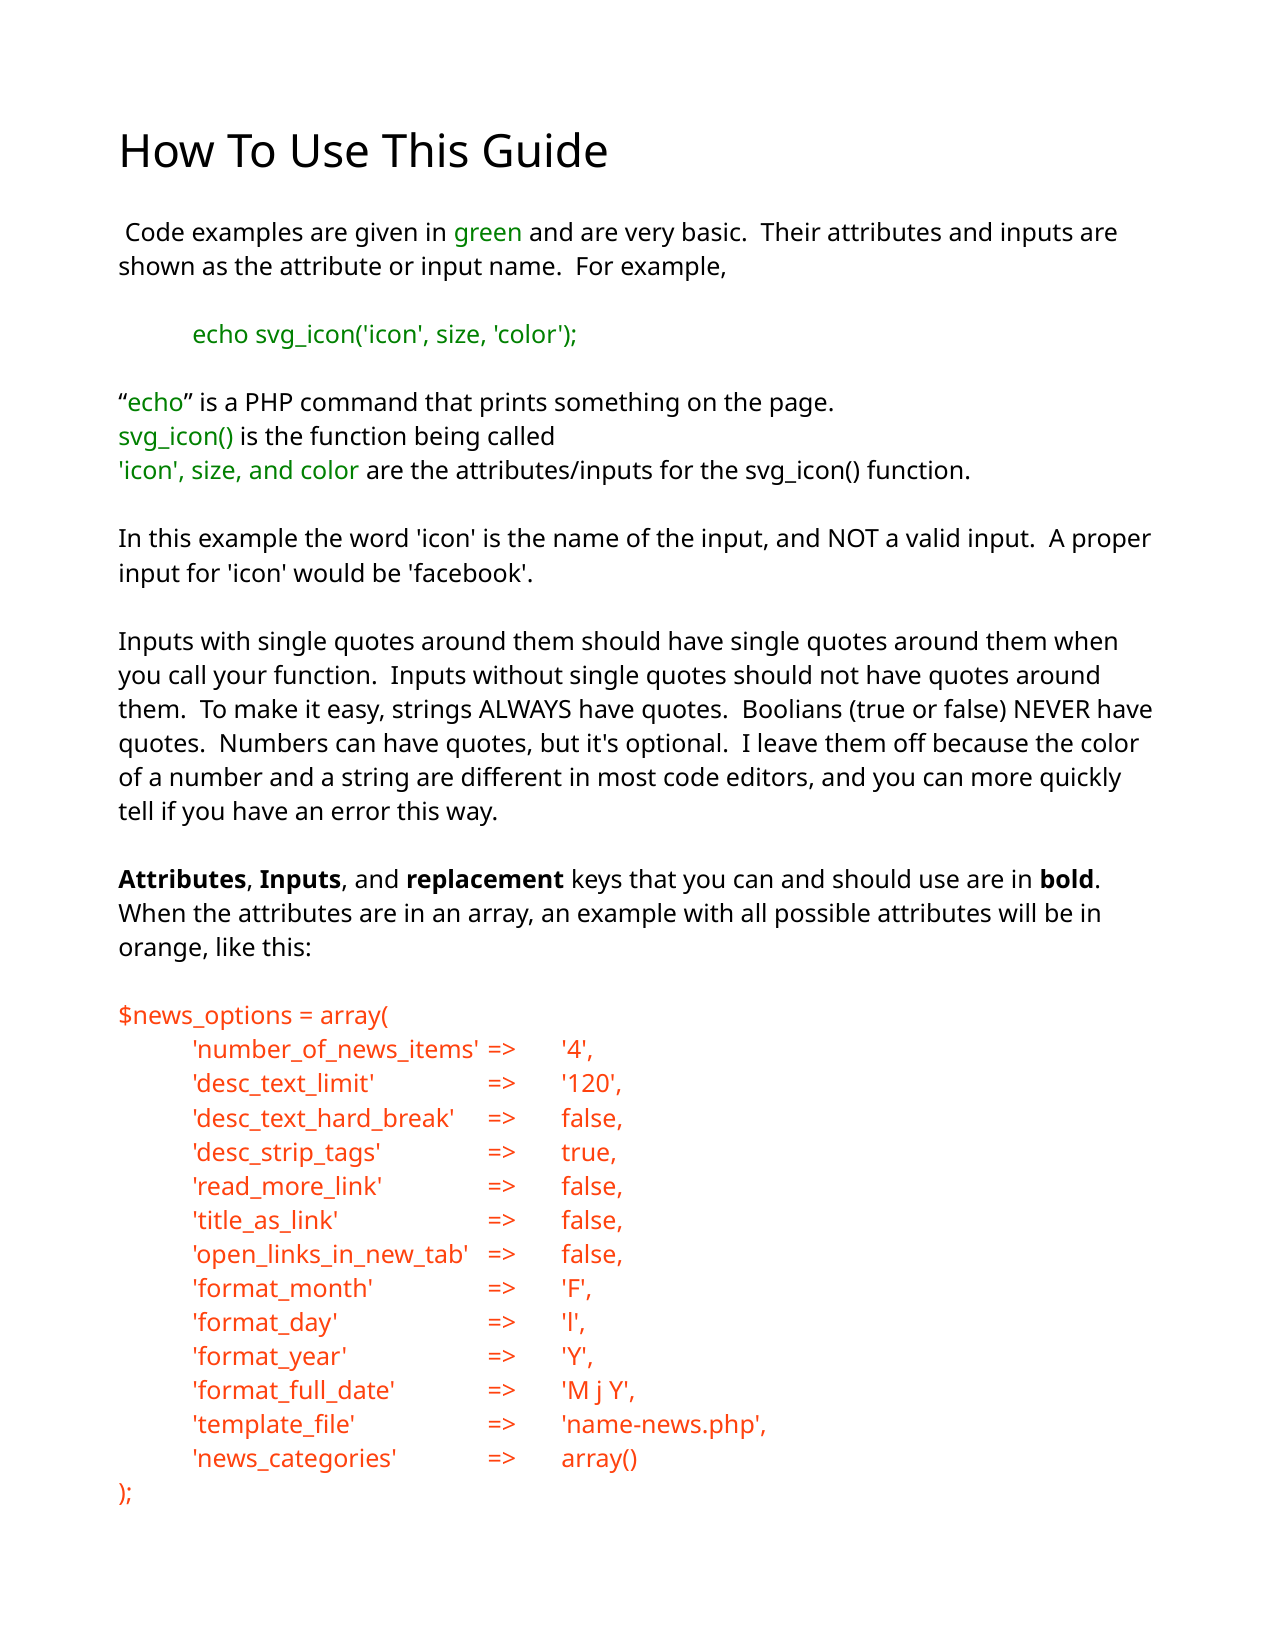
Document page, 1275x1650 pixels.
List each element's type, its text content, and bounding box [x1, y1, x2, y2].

text 'icon', size, and color are the attributes/inputs for the svg_icon() function. [118, 453, 1157, 487]
text $news_options = array( 'number_of_news_items' => '4', 'desc_text_limit' => '120', 'desc_text_hard_break' => false, 'desc_strip_tags' => true, 'read_more_link' => false, 'title_as_link' => false, 'open_links_in_new_tab' => false, 'format_month' => 'F', 'format_day' => 'l', 'format_year' => 'Y', 'format_full_date' => 'M j Y', 'template_file' => 'name-news.php', 'news_categories' => array() ); [118, 998, 1157, 1509]
text In this example the word 'icon' is the name of the input, and NOT a valid input. A proper input for 'icon' would be 'facebook'. [118, 521, 1157, 589]
text How To Use This Guide [118, 118, 1157, 181]
text Attributes, Inputs, and replacement keys that you can and should use are in bold. [118, 862, 1157, 896]
text echo svg_icon('icon', size, 'color'); [118, 317, 1157, 351]
text Inputs with single quotes around them should have single quotes around them when you call your function. Inputs without single quotes should not have quotes around them. To make it easy, strings ALWAYS have quotes. Boolians (true or false) NEVER have quotes. Numbers can have quotes, but it's optional. I leave them off because the color of a number and a string are different in most code editors, and you can more quickly tell if you have an error this way. [118, 623, 1157, 828]
text “echo” is a PHP command that prints something on the page. [118, 385, 1157, 419]
text svg_icon() is the function being called [118, 419, 1157, 453]
text When the attributes are in an array, an example with all possible attributes will be in orange, like this: [118, 896, 1157, 964]
text Code examples are given in green and are very basic. Their attributes and inputs are shown as the attribute or input name. For example, [118, 214, 1157, 283]
